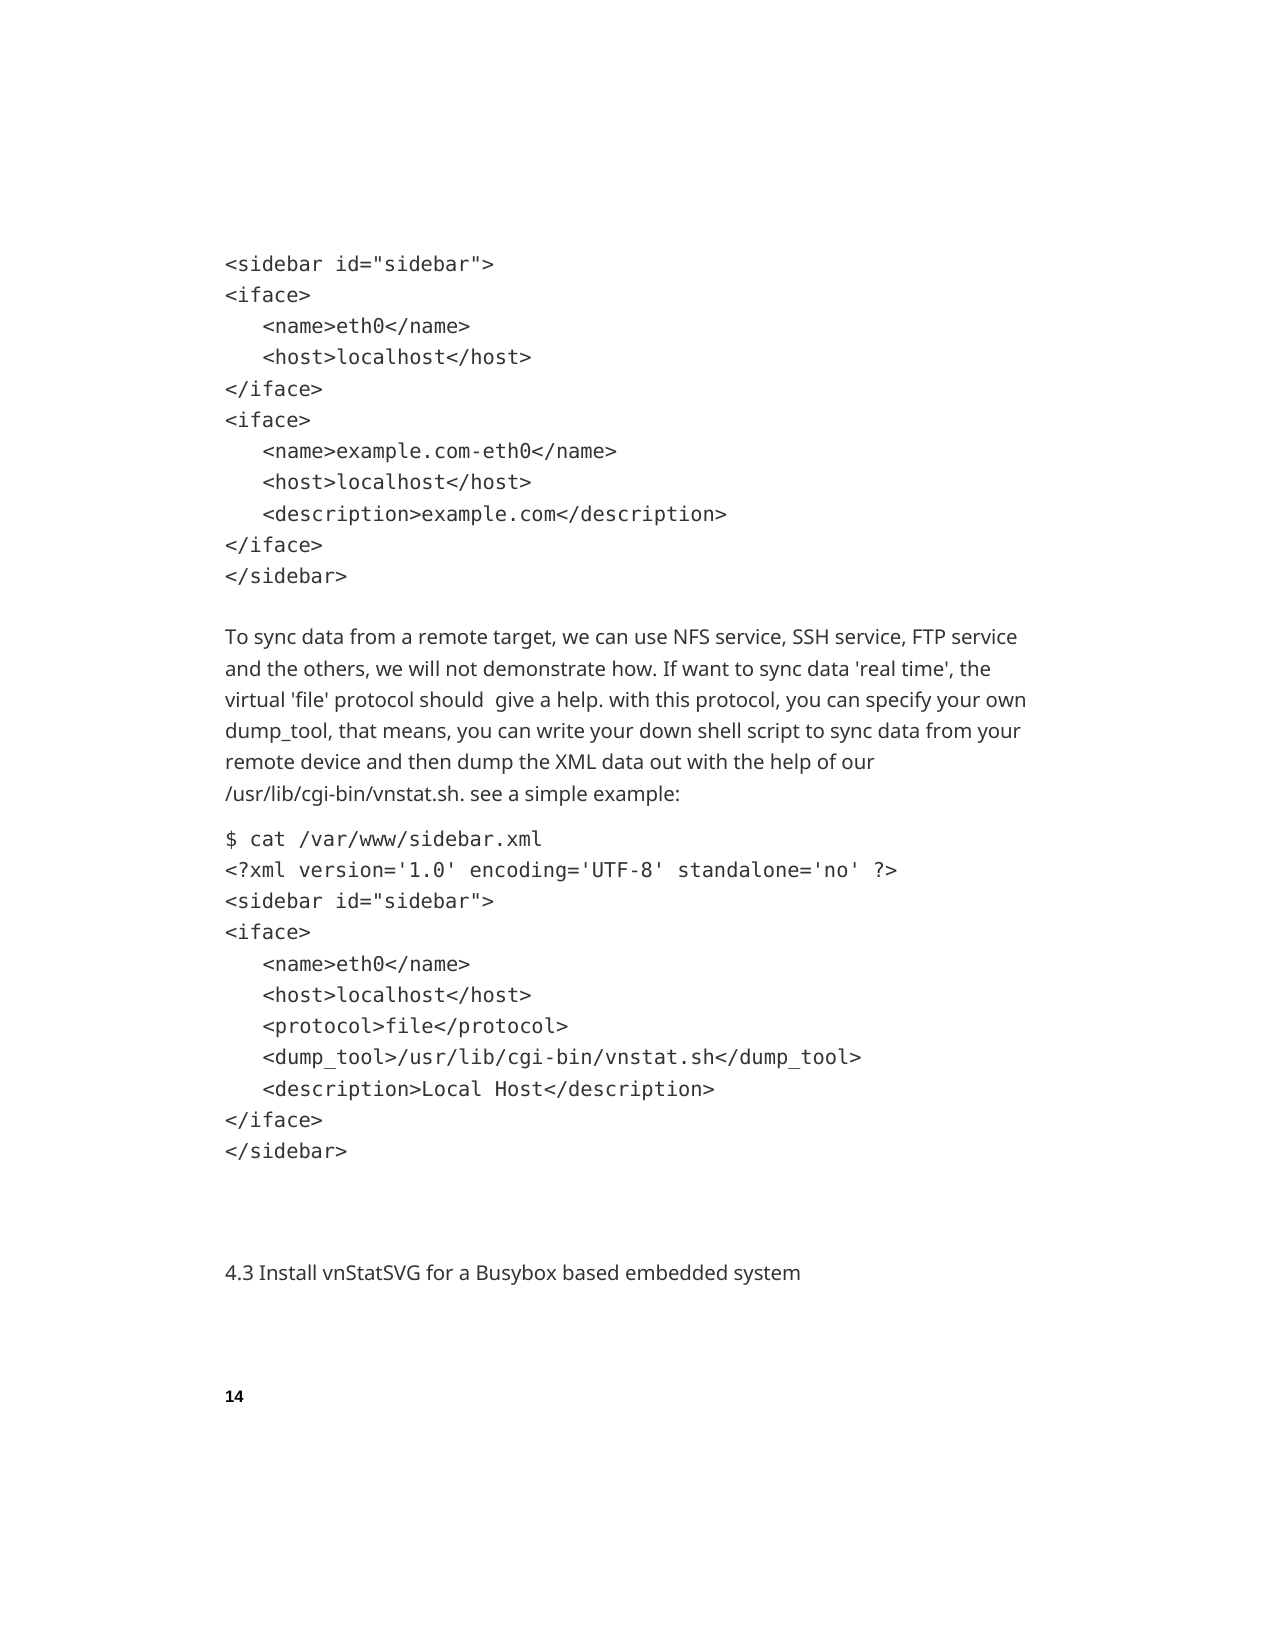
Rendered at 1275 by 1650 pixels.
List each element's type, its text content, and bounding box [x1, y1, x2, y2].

text <host>localhost</host> [225, 463, 1050, 494]
text <dump_tool>/usr/lib/cgi-bin/vnstat.sh</dump_tool> [225, 1038, 1050, 1069]
text <protocol>file</protocol> [225, 1007, 1050, 1038]
subtitle 4.3 Install vnStatSVG for a Busybox based embedded system [225, 1255, 1050, 1286]
text <host>localhost</host> [225, 976, 1050, 1007]
text <sidebar id="sidebar"> [225, 882, 1050, 913]
text <description>Local Host</description> [225, 1069, 1050, 1101]
text <sidebar id="sidebar"> [225, 244, 1050, 276]
text <name>example.com-eth0</name> [225, 432, 1050, 463]
text To sync data from a remote target, we can use NFS service, SSH service, FTP service and the others, we will not demonstrate how. If want to sync data 'real time', the virtual 'file' protocol should give a help. with this protocol, you can specify your own dump_tool, that means, you can write your down shell script to sync data from your remote device and then dump the XML data out with the help of our /usr/lib/cgi-bin/vnstat.sh. see a simple example: [225, 619, 1050, 807]
text <iface> [225, 276, 1050, 307]
text </sidebar> [225, 557, 1050, 588]
text </iface> [225, 526, 1050, 557]
text <iface> [225, 401, 1050, 432]
text <name>eth0</name> [225, 307, 1050, 338]
text <host>localhost</host> [225, 338, 1050, 369]
text </sidebar> [225, 1132, 1050, 1163]
text <description>example.com</description> [225, 494, 1050, 526]
text <?xml version='1.0' encoding='UTF-8' standalone='no' ?> [225, 851, 1050, 882]
text $ cat /var/www/sidebar.xml [225, 819, 1050, 851]
text <name>eth0</name> [225, 944, 1050, 976]
text <iface> [225, 913, 1050, 944]
text </iface> [225, 1101, 1050, 1132]
text </iface> [225, 369, 1050, 401]
